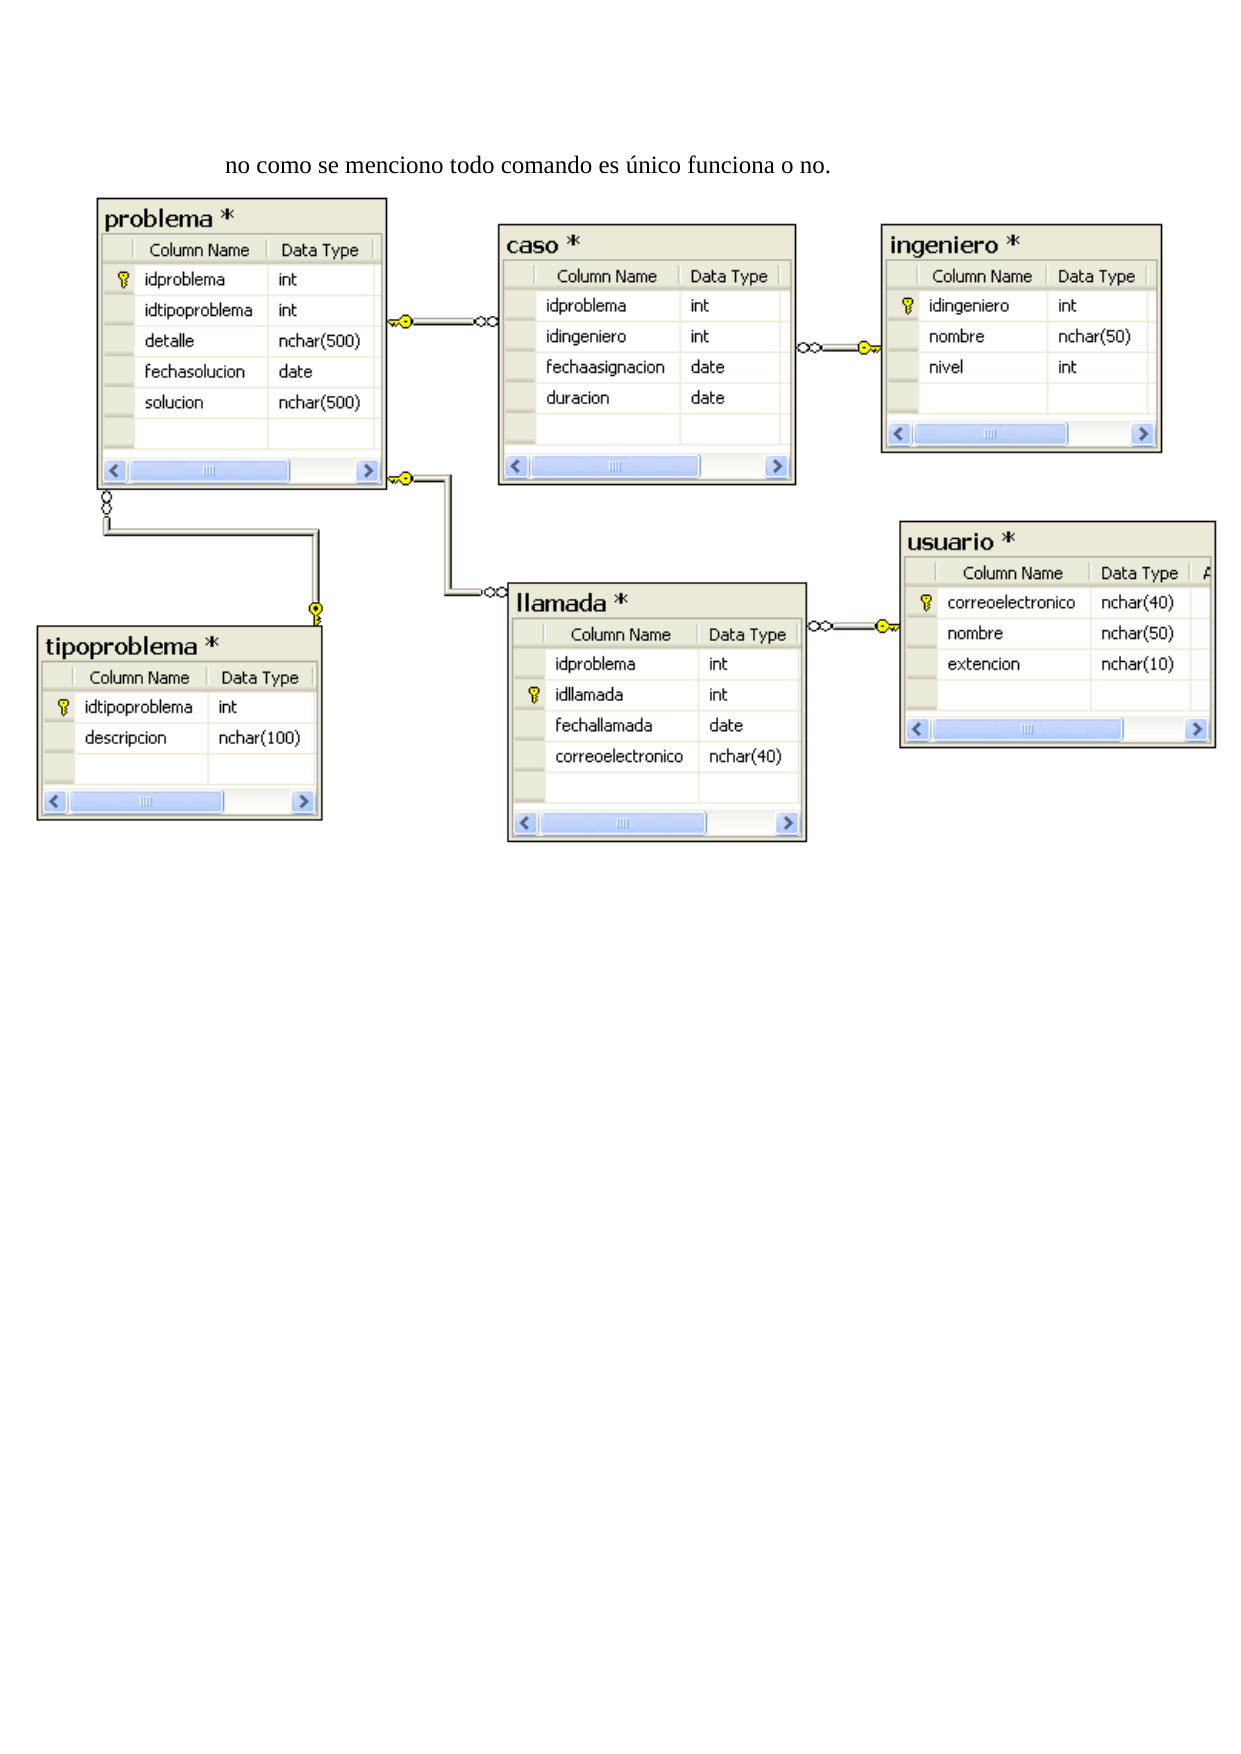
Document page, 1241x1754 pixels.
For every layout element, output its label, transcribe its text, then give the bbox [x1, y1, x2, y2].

picture [0, 178, 1241, 864]
text no como se menciono todo comando es único funciona o no. [150, 150, 1090, 178]
